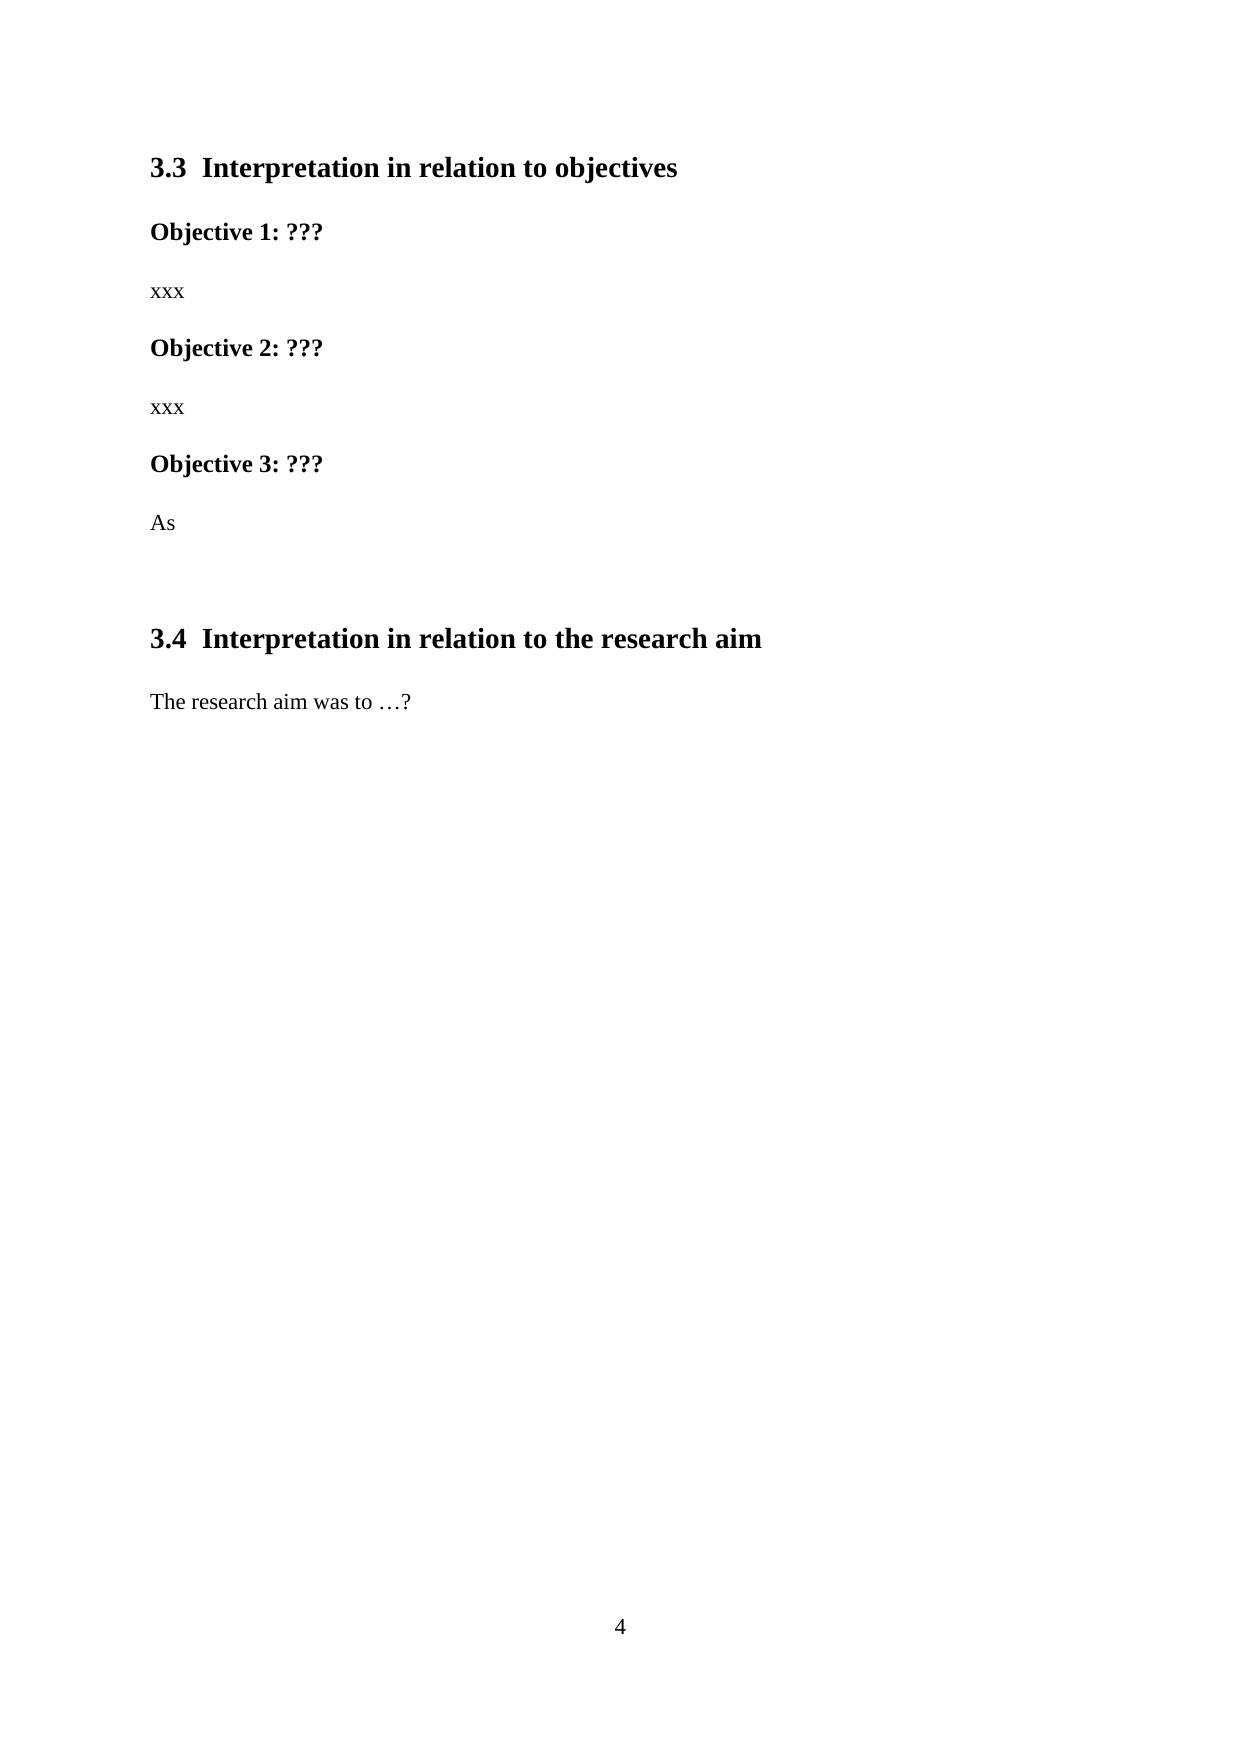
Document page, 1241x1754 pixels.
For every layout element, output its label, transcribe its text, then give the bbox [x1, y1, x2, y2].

subtitle Interpretation in relation to objectives [150, 150, 1090, 183]
text xxx [150, 277, 1090, 303]
text xxx [150, 393, 1090, 419]
subtitle Objective 3: ??? [150, 449, 1090, 478]
text As [150, 509, 1090, 535]
subtitle Objective 2: ??? [150, 333, 1090, 362]
subtitle Interpretation in relation to the research aim [150, 621, 1090, 654]
subtitle Objective 1: ??? [150, 217, 1090, 246]
text The research aim was to …? [150, 688, 1090, 714]
